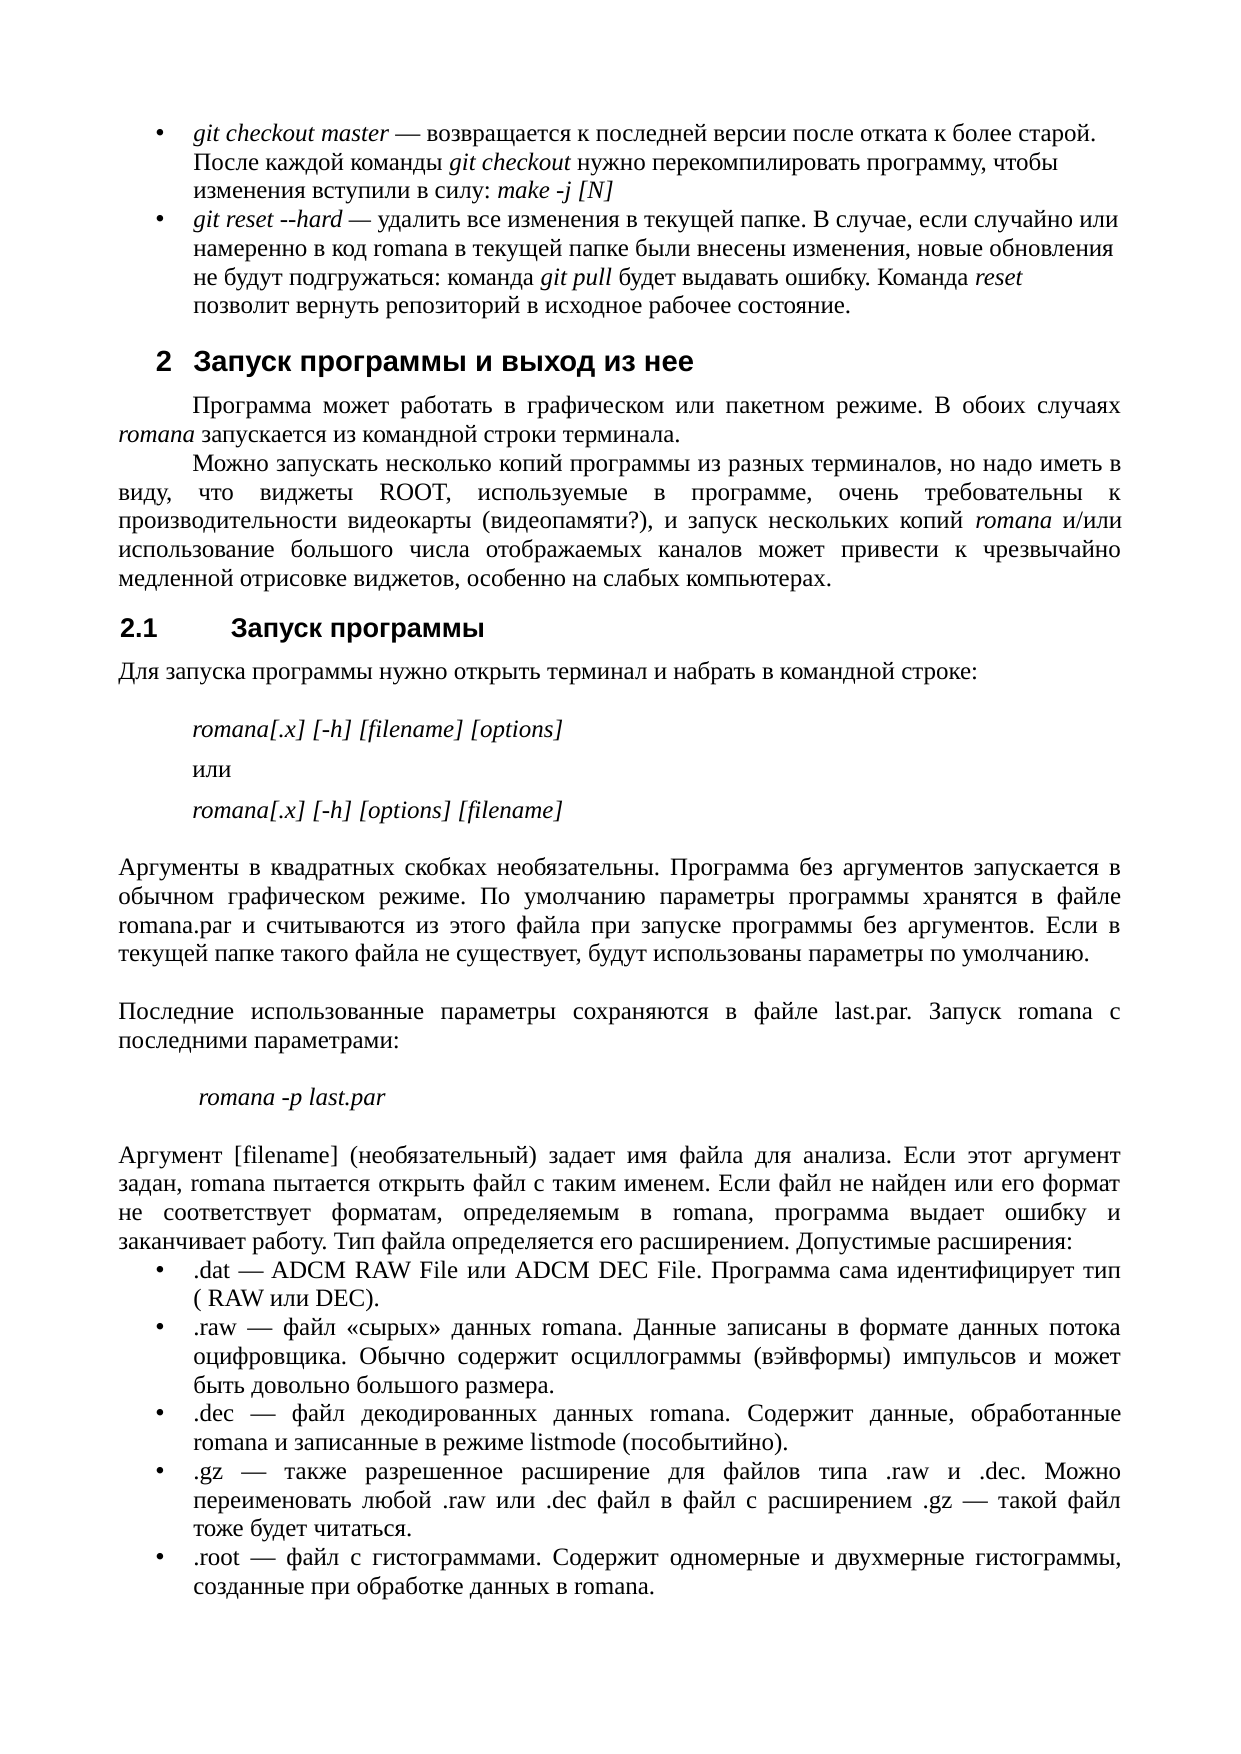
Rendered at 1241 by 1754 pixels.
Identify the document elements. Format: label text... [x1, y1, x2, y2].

subtitle Запуск программы [120, 612, 1122, 644]
text Аргумент [filename] (необязательный) задает имя файла для анализа. Если этот аргумент задан, romana пытается открыть файл с таким именем. Если файл не найден или его формат не соответствует форматам, определяемым в romana, программа выдает ошибку и заканчивает работу. Тип файла определяется его расширением. Допустимые расширения: [118, 1140, 1122, 1255]
text romana -p last.par [118, 1082, 1122, 1111]
list После каждой команды git checkout нужно перекомпилировать программу, чтобы изменения вступили в силу: make -j [N] [156, 147, 1122, 204]
text Для запуска программы нужно открыть терминал и набрать в командной строке: [118, 656, 1122, 685]
list .gz — также разрешенное расширение для файлов типа .raw и .dec. Можно переименовать любой .raw или .dec файл в файл с расширением .gz — такой файл тоже будет читаться. [156, 1456, 1122, 1542]
text romana[.x] [-h] [options] [filename] [118, 795, 1122, 823]
text Последние использованные параметры сохраняются в файле last.par. Запуск romana с последними параметрами: [118, 996, 1122, 1053]
text romana[.x] [-h] [filename] [options] [118, 714, 1122, 742]
list .dat — ADCM RAW File или ADCM DEC File. Программа сама идентифицирует тип ( RAW или DEC). [156, 1255, 1122, 1312]
list .raw — файл «сырых» данных romana. Данные записаны в формате данных потока оцифровщика. Обычно содержит осциллограммы (вэйвформы) импульсов и может быть довольно большого размера. [156, 1312, 1122, 1398]
list git checkout master — возвращается к последней версии после отката к более старой. [156, 118, 1122, 147]
text Программа может работать в графическом или пакетном режиме. В обоих случаях romana запускается из командной строки терминала. [118, 390, 1122, 448]
subtitle Запуск программы и выход из нее [156, 344, 1122, 378]
list git reset --hard — удалить все изменения в текущей папке. В случае, если случайно или намеренно в код romana в текущей папке были внесены изменения, новые обновления не будут подгружаться: команда git pull будет выдавать ошибку. Команда reset позволит вернуть репозиторий в исходное рабочее состояние. [156, 204, 1122, 319]
list .dec — файл декодированных данных romana. Содержит данные, обработанные romana и записанные в режиме listmode (пособытийно). [156, 1398, 1122, 1456]
list .root — файл с гистограммами. Содержит одномерные и двухмерные гистограммы, созданные при обработке данных в romana. [156, 1542, 1122, 1600]
text Можно запускать несколько копий программы из разных терминалов, но надо иметь в виду, что виджеты ROOT, используемые в программе, очень требовательны к производительности видеокарты (видеопамяти?), и запуск нескольких копий romana и/или использование большого числа отображаемых каналов может привести к чрезвычайно медленной отрисовке виджетов, особенно на слабых компьютерах. [118, 448, 1122, 592]
text или [118, 754, 1122, 783]
text Аргументы в квадратных скобках необязательны. Программа без аргументов запускается в обычном графическом режиме. По умолчанию параметры программы хранятся в файле romana.par и считываются из этого файла при запуске программы без аргументов. Если в текущей папке такого файла не существует, будут использованы параметры по умолчанию. [118, 852, 1122, 967]
